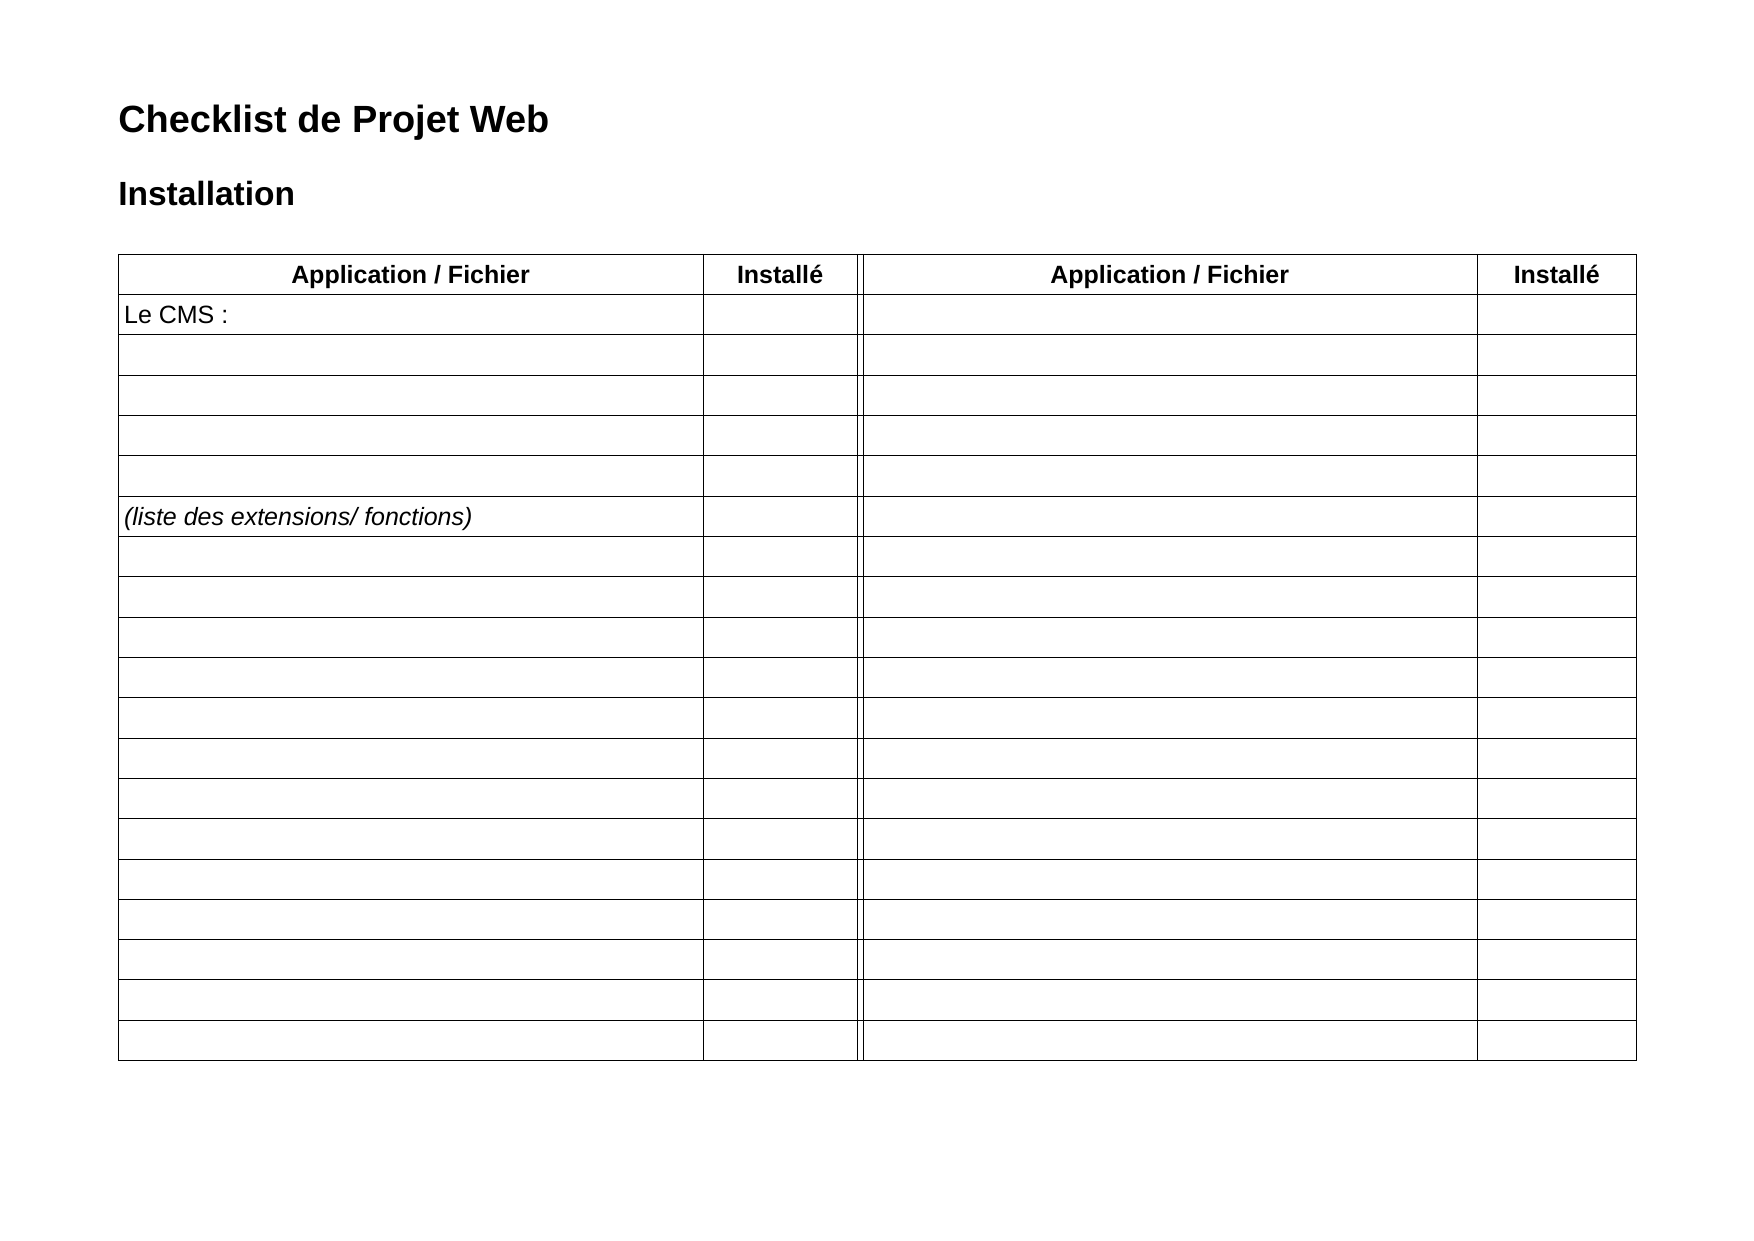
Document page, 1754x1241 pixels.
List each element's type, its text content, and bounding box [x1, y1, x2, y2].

table_cell [119, 335, 703, 375]
table_cell [1478, 537, 1636, 576]
table_cell [119, 739, 703, 778]
table_cell [858, 658, 863, 697]
table_cell [704, 456, 857, 496]
table_cell [1478, 497, 1636, 536]
table_cell [1478, 739, 1636, 778]
table_cell [864, 860, 1477, 899]
table_cell [864, 416, 1477, 455]
table_cell [858, 497, 863, 536]
table_cell [119, 376, 703, 415]
table_cell [119, 860, 703, 899]
table_cell [704, 1021, 857, 1060]
table_cell [704, 819, 857, 858]
table_cell [858, 416, 863, 455]
table_header [858, 255, 863, 294]
table_cell [864, 779, 1477, 818]
table_cell [704, 698, 857, 737]
table_cell [1478, 577, 1636, 617]
table_cell [119, 819, 703, 858]
table_cell [119, 900, 703, 939]
table_cell [1478, 940, 1636, 979]
table_cell [858, 779, 863, 818]
table_cell [1478, 860, 1636, 899]
table_cell [704, 618, 857, 657]
table_cell [1478, 335, 1636, 375]
table_cell [119, 698, 703, 737]
table_cell [864, 497, 1477, 536]
table_cell [1478, 658, 1636, 697]
table_cell [119, 779, 703, 818]
table_cell [119, 456, 703, 496]
table_cell [704, 940, 857, 979]
table_cell [704, 335, 857, 375]
table_header Installé [704, 255, 857, 294]
table_cell [864, 577, 1477, 617]
table_cell [119, 577, 703, 617]
table_cell [864, 618, 1477, 657]
table_cell [858, 335, 863, 375]
table_cell [1478, 456, 1636, 496]
table_cell [858, 860, 863, 899]
table_cell [864, 456, 1477, 496]
table_cell [858, 819, 863, 858]
table_cell [1478, 376, 1636, 415]
table_cell [864, 295, 1477, 334]
table_cell [858, 456, 863, 496]
table_cell [864, 739, 1477, 778]
table_cell [864, 376, 1477, 415]
table_cell [1478, 980, 1636, 1020]
table_cell [858, 739, 863, 778]
subtitle Installation [118, 174, 1636, 212]
table_cell [704, 900, 857, 939]
table_header Application / Fichier [119, 255, 703, 294]
table_cell [119, 416, 703, 455]
table_cell [119, 537, 703, 576]
table_cell [858, 1021, 863, 1060]
table_cell [1478, 1021, 1636, 1060]
table_cell [119, 1021, 703, 1060]
table_cell [704, 980, 857, 1020]
table_cell [864, 698, 1477, 737]
table_cell [864, 819, 1477, 858]
table_cell [1478, 779, 1636, 818]
table_cell [858, 980, 863, 1020]
table_cell [858, 698, 863, 737]
table_cell [704, 860, 857, 899]
table_cell [704, 376, 857, 415]
table_cell [858, 618, 863, 657]
table_cell [1478, 698, 1636, 737]
table_header Installé [1478, 255, 1636, 294]
table_cell [858, 900, 863, 939]
table_cell [1478, 900, 1636, 939]
table_cell [864, 900, 1477, 939]
table_cell [1478, 295, 1636, 334]
table_cell [704, 295, 857, 334]
table_cell [1478, 819, 1636, 858]
table_cell [704, 416, 857, 455]
table_cell [704, 577, 857, 617]
table_cell [864, 537, 1477, 576]
table_cell [864, 980, 1477, 1020]
table_cell [858, 376, 863, 415]
table_cell [864, 940, 1477, 979]
table_cell [119, 980, 703, 1020]
table_cell [704, 658, 857, 697]
table_cell [1478, 618, 1636, 657]
table_cell [864, 1021, 1477, 1060]
subtitle Checklist de Projet Web [118, 97, 1636, 141]
table_header Application / Fichier [864, 255, 1477, 294]
table_cell [858, 577, 863, 617]
table_cell [704, 537, 857, 576]
table_cell [864, 335, 1477, 375]
table_cell [858, 940, 863, 979]
table_cell Le CMS : [119, 295, 703, 334]
table_cell [864, 658, 1477, 697]
table_cell [119, 940, 703, 979]
table_cell (liste des extensions/ fonctions) [119, 497, 703, 536]
table_cell [858, 295, 863, 334]
table_cell [858, 537, 863, 576]
table_cell [704, 739, 857, 778]
table_cell [119, 618, 703, 657]
table_cell [704, 497, 857, 536]
table_cell [119, 658, 703, 697]
table_cell [1478, 416, 1636, 455]
table_cell [704, 779, 857, 818]
